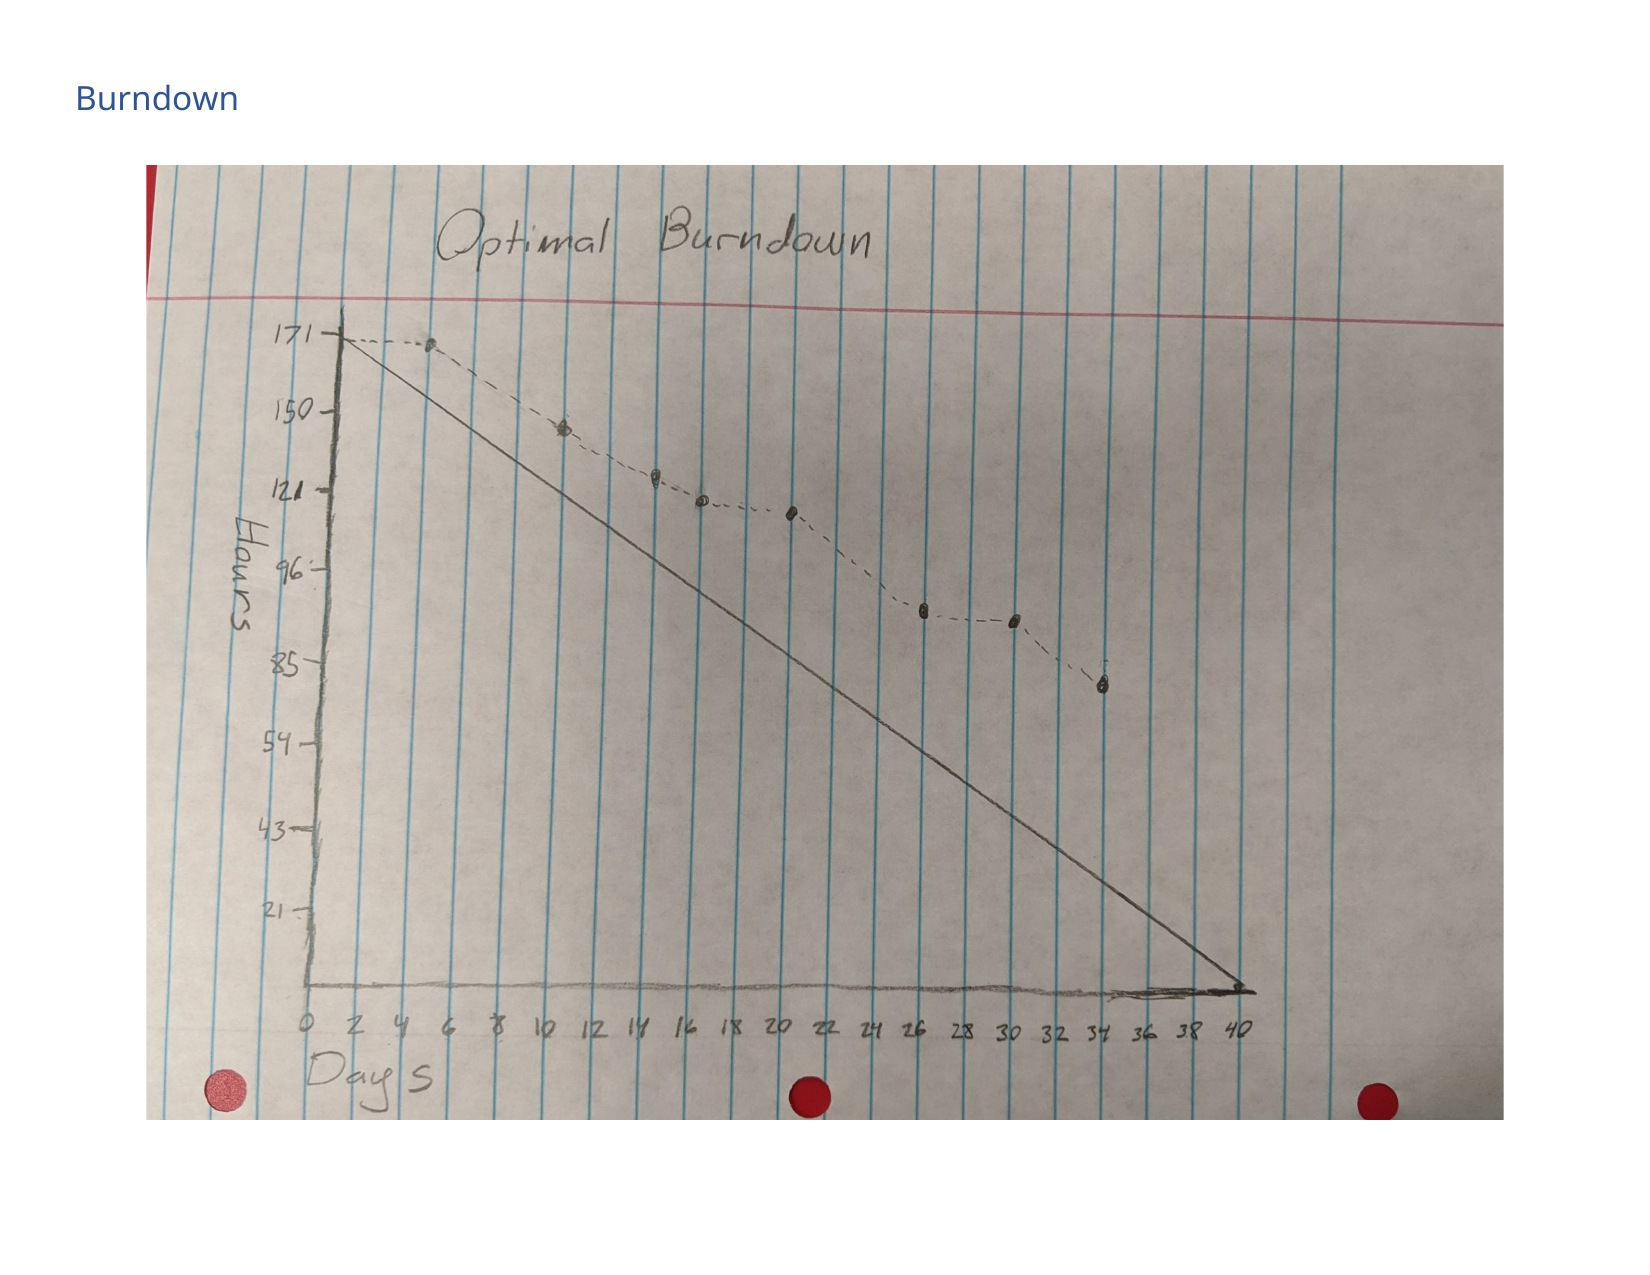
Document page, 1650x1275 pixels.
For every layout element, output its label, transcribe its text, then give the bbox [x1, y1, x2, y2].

subtitle Burndown [75, 75, 1575, 120]
picture [146, 165, 1504, 1120]
